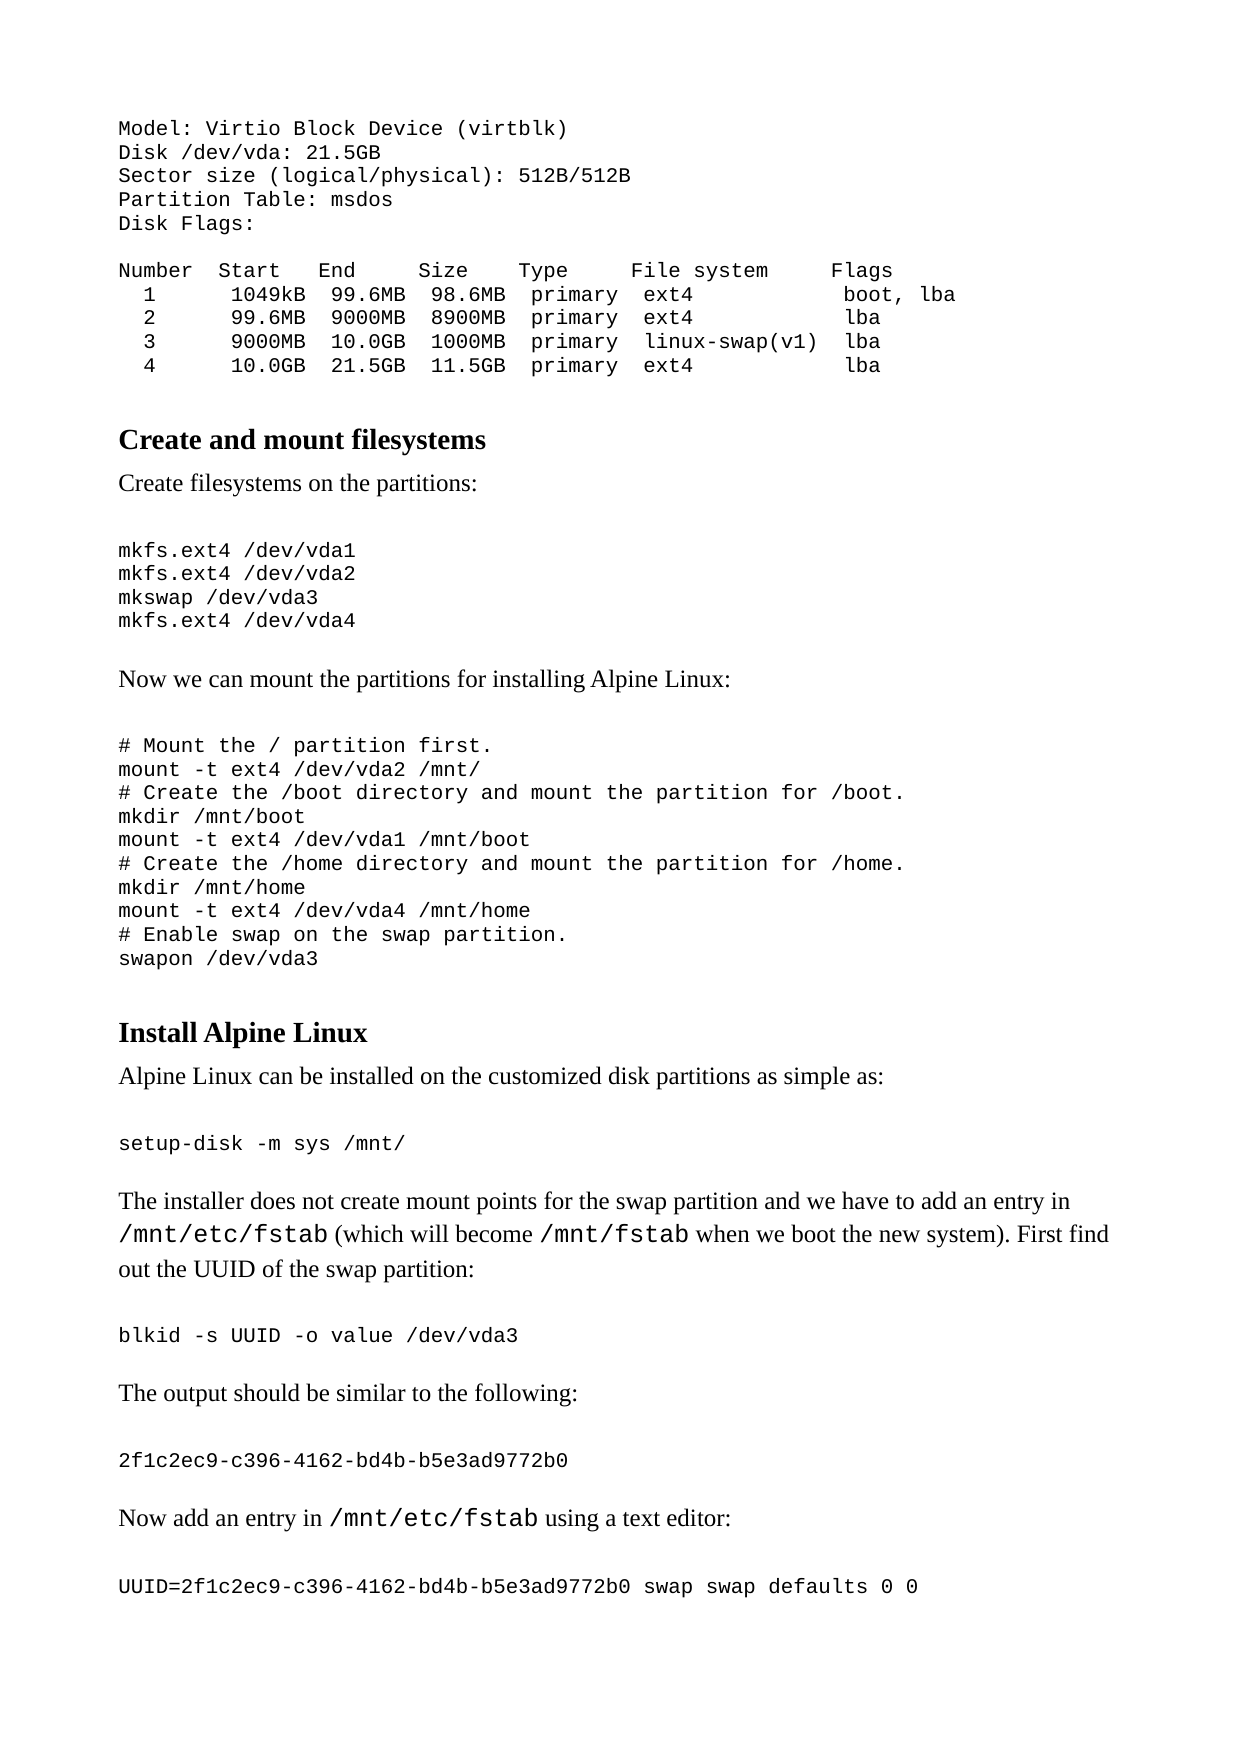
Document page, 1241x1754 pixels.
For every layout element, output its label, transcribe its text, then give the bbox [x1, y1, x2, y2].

text mount -t ext4 /dev/vda1 /mnt/boot [118, 829, 1122, 853]
text mkdir /mnt/home [118, 877, 1122, 900]
subtitle Install Alpine Linux [118, 1015, 1122, 1049]
text UUID=2f1c2ec9-c396-4162-bd4b-b5e3ad9772b0 swap swap defaults 0 0 [118, 1576, 1122, 1600]
text 2 99.6MB 9000MB 8900MB primary ext4 lba [118, 307, 1122, 331]
text setup-disk -m sys /mnt/ [118, 1133, 1122, 1156]
text Create filesystems on the partitions: [118, 468, 1122, 497]
text Partition Table: msdos [118, 189, 1122, 213]
text mount -t ext4 /dev/vda2 /mnt/ [118, 758, 1122, 782]
text # Create the /home directory and mount the partition for /home. [118, 853, 1122, 877]
text 1 1049kB 99.6MB 98.6MB primary ext4 boot, lba [118, 284, 1122, 307]
text Disk /dev/vda: 21.5GB [118, 142, 1122, 165]
text 2f1c2ec9-c396-4162-bd4b-b5e3ad9772b0 [118, 1449, 1122, 1473]
text The output should be similar to the following: [118, 1378, 1122, 1407]
text Now we can mount the partitions for installing Alpine Linux: [118, 664, 1122, 692]
text Model: Virtio Block Device (virtblk) [118, 118, 1122, 142]
text # Enable swap on the swap partition. [118, 924, 1122, 948]
text # Mount the / partition first. [118, 735, 1122, 758]
subtitle Create and mount filesystems [118, 422, 1122, 456]
text mkswap /dev/vda3 [118, 587, 1122, 611]
text mkfs.ext4 /dev/vda2 [118, 563, 1122, 587]
text Sector size (logical/physical): 512B/512B [118, 165, 1122, 189]
text mkfs.ext4 /dev/vda1 [118, 539, 1122, 563]
text mkdir /mnt/boot [118, 806, 1122, 829]
text 3 9000MB 10.0GB 1000MB primary linux-swap(v1) lba [118, 331, 1122, 354]
text Disk Flags: [118, 213, 1122, 236]
text mkfs.ext4 /dev/vda4 [118, 611, 1122, 634]
text blkid -s UUID -o value /dev/vda3 [118, 1325, 1122, 1349]
text Alpine Linux can be installed on the customized disk partitions as simple as: [118, 1061, 1122, 1090]
text Number Start End Size Type File system Flags [118, 260, 1122, 284]
text mount -t ext4 /dev/vda4 /mnt/home [118, 900, 1122, 924]
text The installer does not create mount points for the swap partition and we have to add an entry in /mnt/etc/fstab (which will become /mnt/fstab when we boot the new system). First find out the UUID of the swap partition: [118, 1186, 1122, 1283]
text 4 10.0GB 21.5GB 11.5GB primary ext4 lba [118, 354, 1122, 378]
text swapon /dev/vda3 [118, 948, 1122, 971]
text # Create the /boot directory and mount the partition for /boot. [118, 782, 1122, 806]
text Now add an entry in /mnt/etc/fstab using a text editor: [118, 1503, 1122, 1533]
